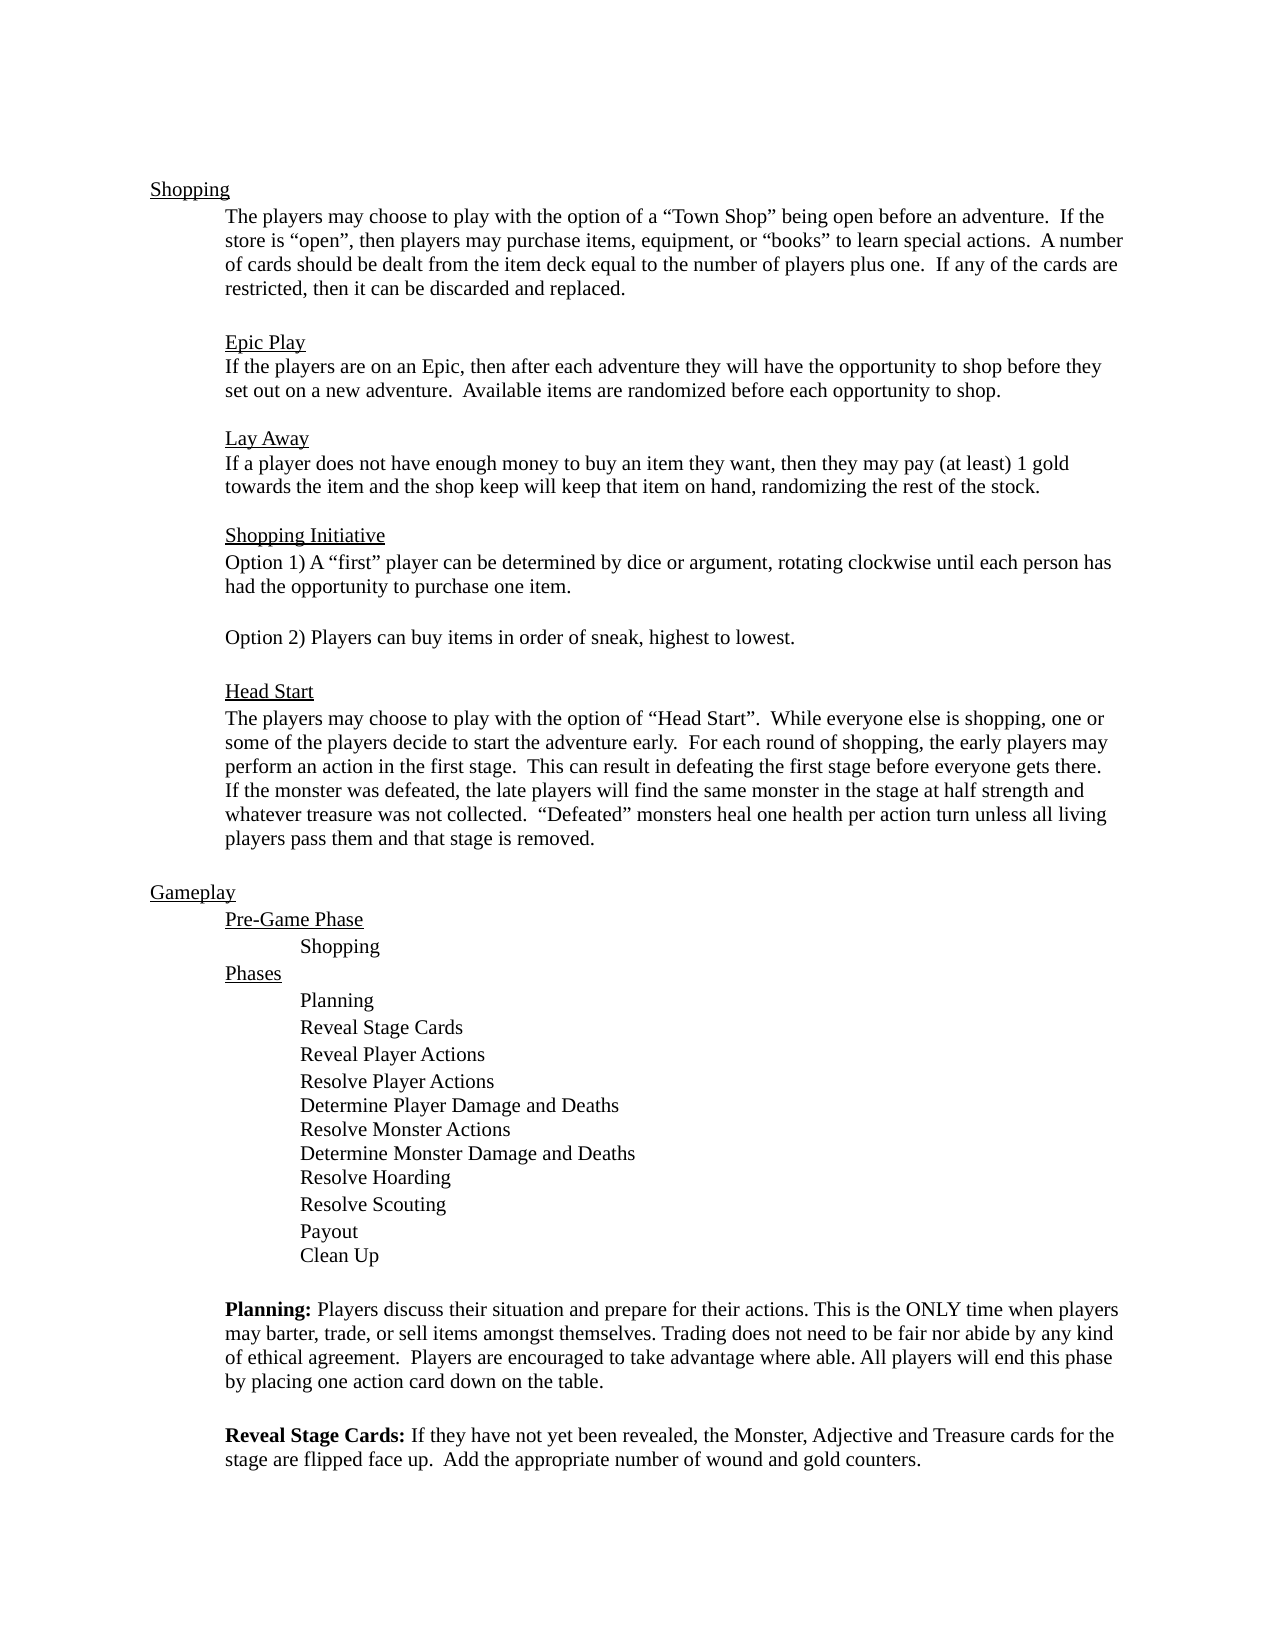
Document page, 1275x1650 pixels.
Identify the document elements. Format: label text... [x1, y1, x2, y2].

text Reveal Stage Cards [225, 1015, 1125, 1039]
text Resolve Scouting [300, 1192, 1125, 1216]
text Shopping [150, 177, 1125, 201]
text Option 2) Players can buy items in order of sneak, highest to lowest. [225, 601, 1125, 649]
text Resolve Player Actions Determine Player Damage and Deaths Resolve Monster Actions Determine Monster Damage and Deaths Resolve Hoarding [300, 1069, 1125, 1189]
text Head Start [150, 679, 1125, 703]
text Reveal Stage Cards: If they have not yet been revealed, the Monster, Adjective and Treasure cards for the stage are flipped face up. Add the appropriate number of wound and gold counters. [225, 1423, 1125, 1471]
text Reveal Player Actions [300, 1042, 1125, 1066]
text Epic Play If the players are on an Epic, then after each adventure they will have the opportunity to shop before they set out on a new adventure. Available items are randomized before each opportunity to shop. Lay Away If a player does not have enough money to buy an item they want, then they may pay (at least) 1 gold towards the item and the shop keep will keep that item on hand, randomizing the rest of the stock. Shopping Initiative [225, 330, 1125, 547]
text Gameplay [150, 880, 1125, 904]
text The players may choose to play with the option of a “Town Shop” being open before an adventure. If the store is “open”, then players may purchase items, equipment, or “books” to learn special actions. A number of cards should be dealt from the item deck equal to the number of players plus one. If any of the cards are restricted, then it can be discarded and replaced. [225, 204, 1125, 300]
text Pre-Game Phase [150, 907, 1125, 931]
text Shopping [150, 934, 1125, 958]
text The players may choose to play with the option of “Head Start”. While everyone else is shopping, one or some of the players decide to start the adventure early. For each round of shopping, the early players may perform an action in the first stage. This can result in defeating the first stage before everyone gets there. If the monster was defeated, the late players will find the same monster in the stage at half strength and whatever treasure was not collected. “Defeated” monsters heal one health per action turn unless all living players pass them and that stage is removed. [225, 706, 1125, 850]
text Option 1) A “first” player can be determined by dice or argument, rotating clockwise until each person has had the opportunity to purchase one item. [225, 549, 1125, 598]
text Payout Clean Up [300, 1219, 1125, 1267]
text Planning [300, 988, 1125, 1012]
text Planning: Players discuss their situation and prepare for their actions. This is the ONLY time when players may barter, trade, or sell items amongst themselves. Trading does not need to be fair nor abide by any kind of ethical agreement. Players are encouraged to take advantage where able. All players will end this phase by placing one action card down on the table. [225, 1297, 1125, 1393]
text Phases [150, 961, 1125, 985]
